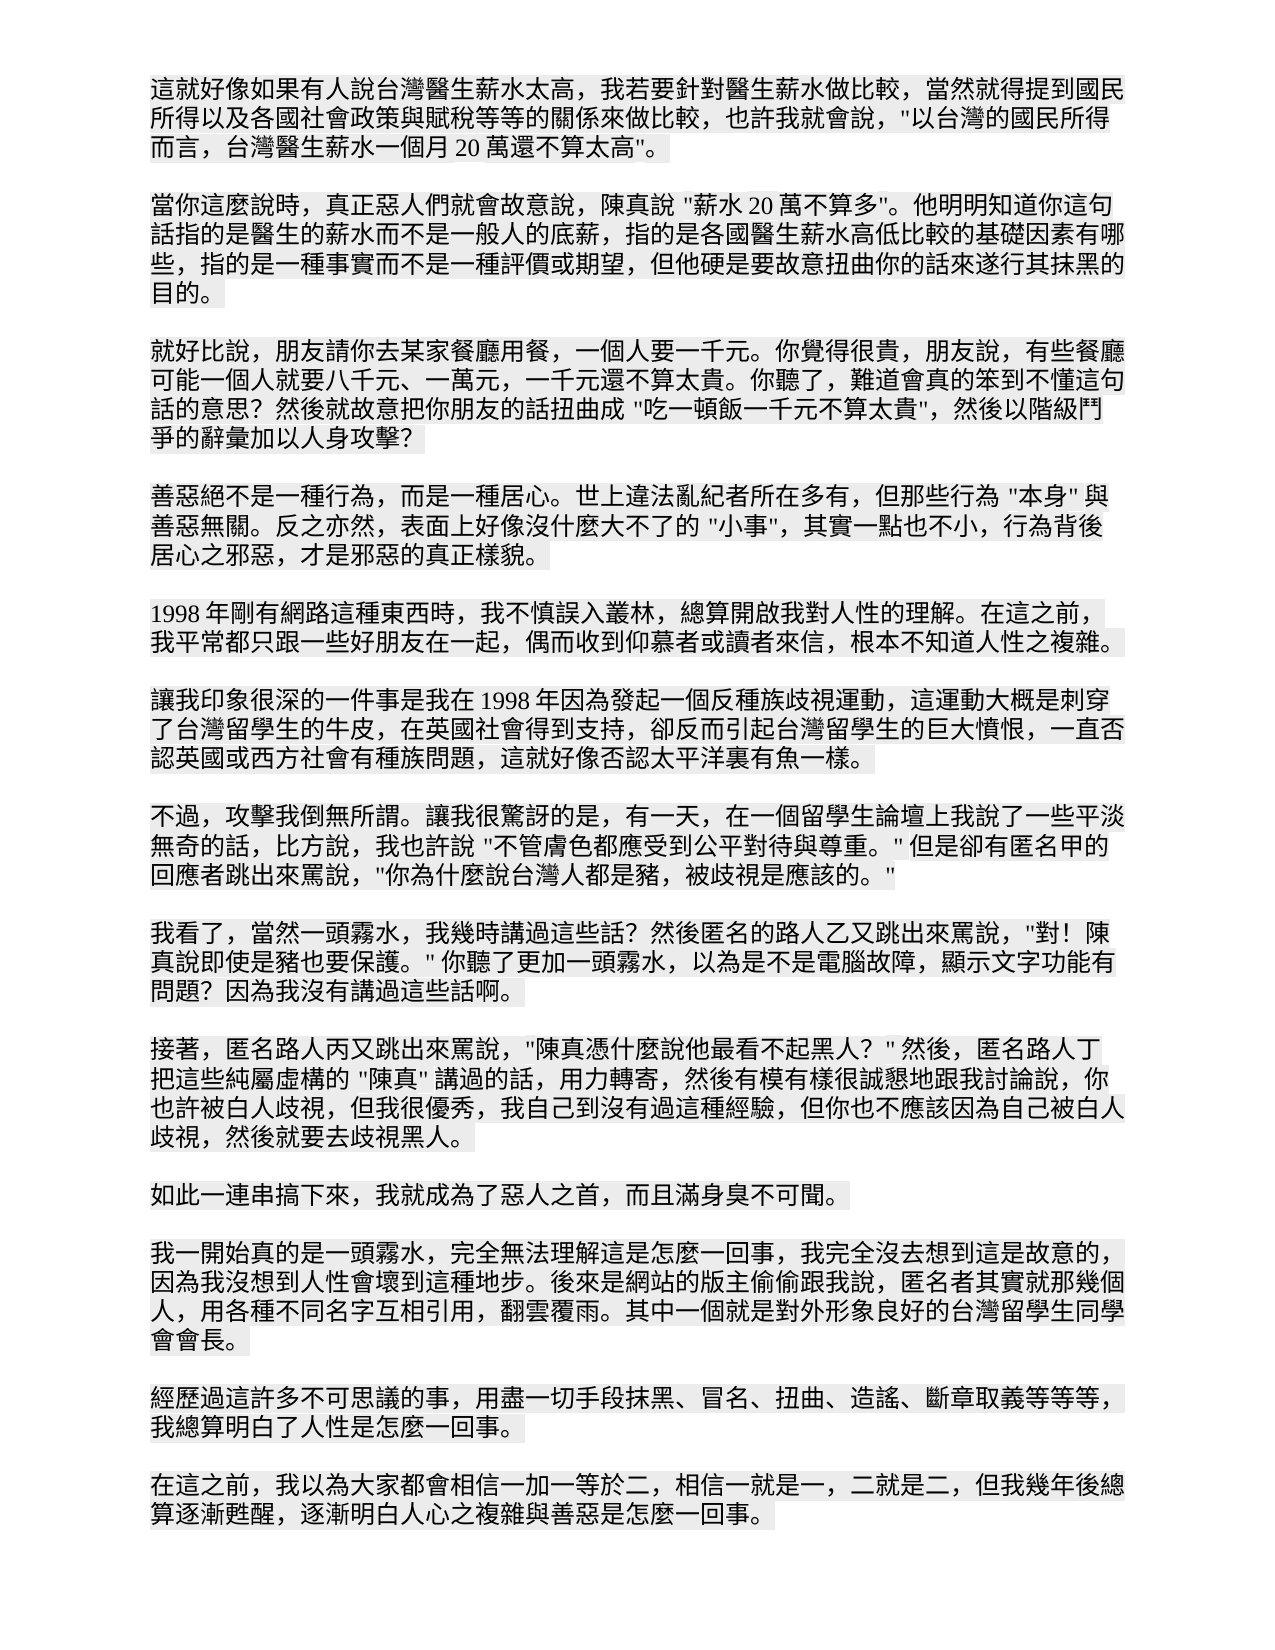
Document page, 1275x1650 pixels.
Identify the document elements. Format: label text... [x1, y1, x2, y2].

text 這讓我想到一個例子，是我無意中看到的，看了覺得很心寒，人心或心機之可怕，難以想像。 我平常不但不會去看台灣的新聞，因為毫無觀看價值，而且避之唯恐不及。但有時在外面用餐，被迫就會聽到或看到一些事。 有一些無聊人，選舉所謂十大惡人，我估計做事具有此類風格者肯定是親綠的，我僅知道其中一位叫朱什麼我忘了，好像也是什麼名人之類。至於十大惡人有哪些我不知道。但有一天看到遠雄老闆出來抗議說自己被斷章取義，因而被納入十大惡人，遭到網路暴民公審，百般侮辱。 遠雄老闆入圍的原因是說他說 "一坪250萬不算貴"，那些舉辦十大惡人活動的真正惡人們就以這句話判他當選十大惡人，並以一種階級詞彙進行公審。 但事實上，電視有播出遠雄老闆講這句話的當時場景。那是一個有關競爭力的經濟論壇。遠雄老闆針對全球各國城市「最頂級豪宅」的房價比較說，這要看各城市的經濟成長率、國民所得等等因素來綜合分析，才能真實反映房價高低的意義。例如倫敦、紐約一坪一兩千萬的都有，因此，他說「最頂級豪宅每坪250萬元還不算太貴」。 他說，例如紐約中央公園每坪1385萬元、英國海德公園每坪1200萬元、香港每坪1000萬元，因此台北當時最貴豪宅不到每坪250萬元並不能算貴。 這就好像如果有人說台灣醫生薪水太高，我若要針對醫生薪水做比較，當然就得提到國民所得以及各國社會政策與賦稅等等的關係來做比較，也許我就會說，"以台灣的國民所得而言，台灣醫生薪水一個月20萬還不算太高"。 當你這麼說時，真正惡人們就會故意說，陳真說 "薪水20萬不算多"。他明明知道你這句話指的是醫生的薪水而不是一般人的底薪，指的是各國醫生薪水高低比較的基礎因素有哪些，指的是一種事實而不是一種評價或期望，但他硬是要故意扭曲你的話來遂行其抹黑的目的。 就好比說，朋友請你去某家餐廳用餐，一個人要一千元。你覺得很貴，朋友說，有些餐廳可能一個人就要八千元、一萬元，一千元還不算太貴。你聽了，難道會真的笨到不懂這句話的意思？然後就故意把你朋友的話扭曲成 "吃一頓飯一千元不算太貴"，然後以階級鬥爭的辭彙加以人身攻擊？ 善惡絕不是一種行為，而是一種居心。世上違法亂紀者所在多有，但那些行為 "本身" 與善惡無關。反之亦然，表面上好像沒什麼大不了的 "小事"，其實一點也不小，行為背後居心之邪惡，才是邪惡的真正樣貌。 1998年剛有網路這種東西時，我不慎誤入叢林，總算開啟我對人性的理解。在這之前，我平常都只跟一些好朋友在一起，偶而收到仰慕者或讀者來信，根本不知道人性之複雜。 讓我印象很深的一件事是我在1998年因為發起一個反種族歧視運動，這運動大概是刺穿了台灣留學生的牛皮，在英國社會得到支持，卻反而引起台灣留學生的巨大憤恨，一直否認英國或西方社會有種族問題，這就好像否認太平洋裏有魚一樣。 不過，攻擊我倒無所謂。讓我很驚訝的是，有一天，在一個留學生論壇上我說了一些平淡無奇的話，比方說，我也許說 "不管膚色都應受到公平對待與尊重。" 但是卻有匿名甲的回應者跳出來罵說，"你為什麼說台灣人都是豬，被歧視是應該的。" 我看了，當然一頭霧水，我幾時講過這些話？然後匿名的路人乙又跳出來罵說，"對！陳真說即使是豬也要保護。" 你聽了更加一頭霧水，以為是不是電腦故障，顯示文字功能有問題？因為我沒有講過這些話啊。 接著，匿名路人丙又跳出來罵說，"陳真憑什麼說他最看不起黑人？" 然後，匿名路人丁把這些純屬虛構的 "陳真" 講過的話，用力轉寄，然後有模有樣很誠懇地跟我討論說，你也許被白人歧視，但我很優秀，我自己到沒有過這種經驗，但你也不應該因為自己被白人歧視，然後就要去歧視黑人。 如此一連串搞下來，我就成為了惡人之首，而且滿身臭不可聞。 我一開始真的是一頭霧水，完全無法理解這是怎麼一回事，我完全沒去想到這是故意的，因為我沒想到人性會壞到這種地步。後來是網站的版主偷偷跟我說，匿名者其實就那幾個人，用各種不同名字互相引用，翻雲覆雨。其中一個就是對外形象良好的台灣留學生同學會會長。 經歷過這許多不可思議的事，用盡一切手段抹黑、冒名、扭曲、造謠、斷章取義等等等，我總算明白了人性是怎麼一回事。 在這之前，我以為大家都會相信一加一等於二，相信一就是一，二就是二，但我幾年後總算逐漸甦醒，逐漸明白人心之複雜與善惡是怎麼一回事。 [150, 75, 1125, 1530]
